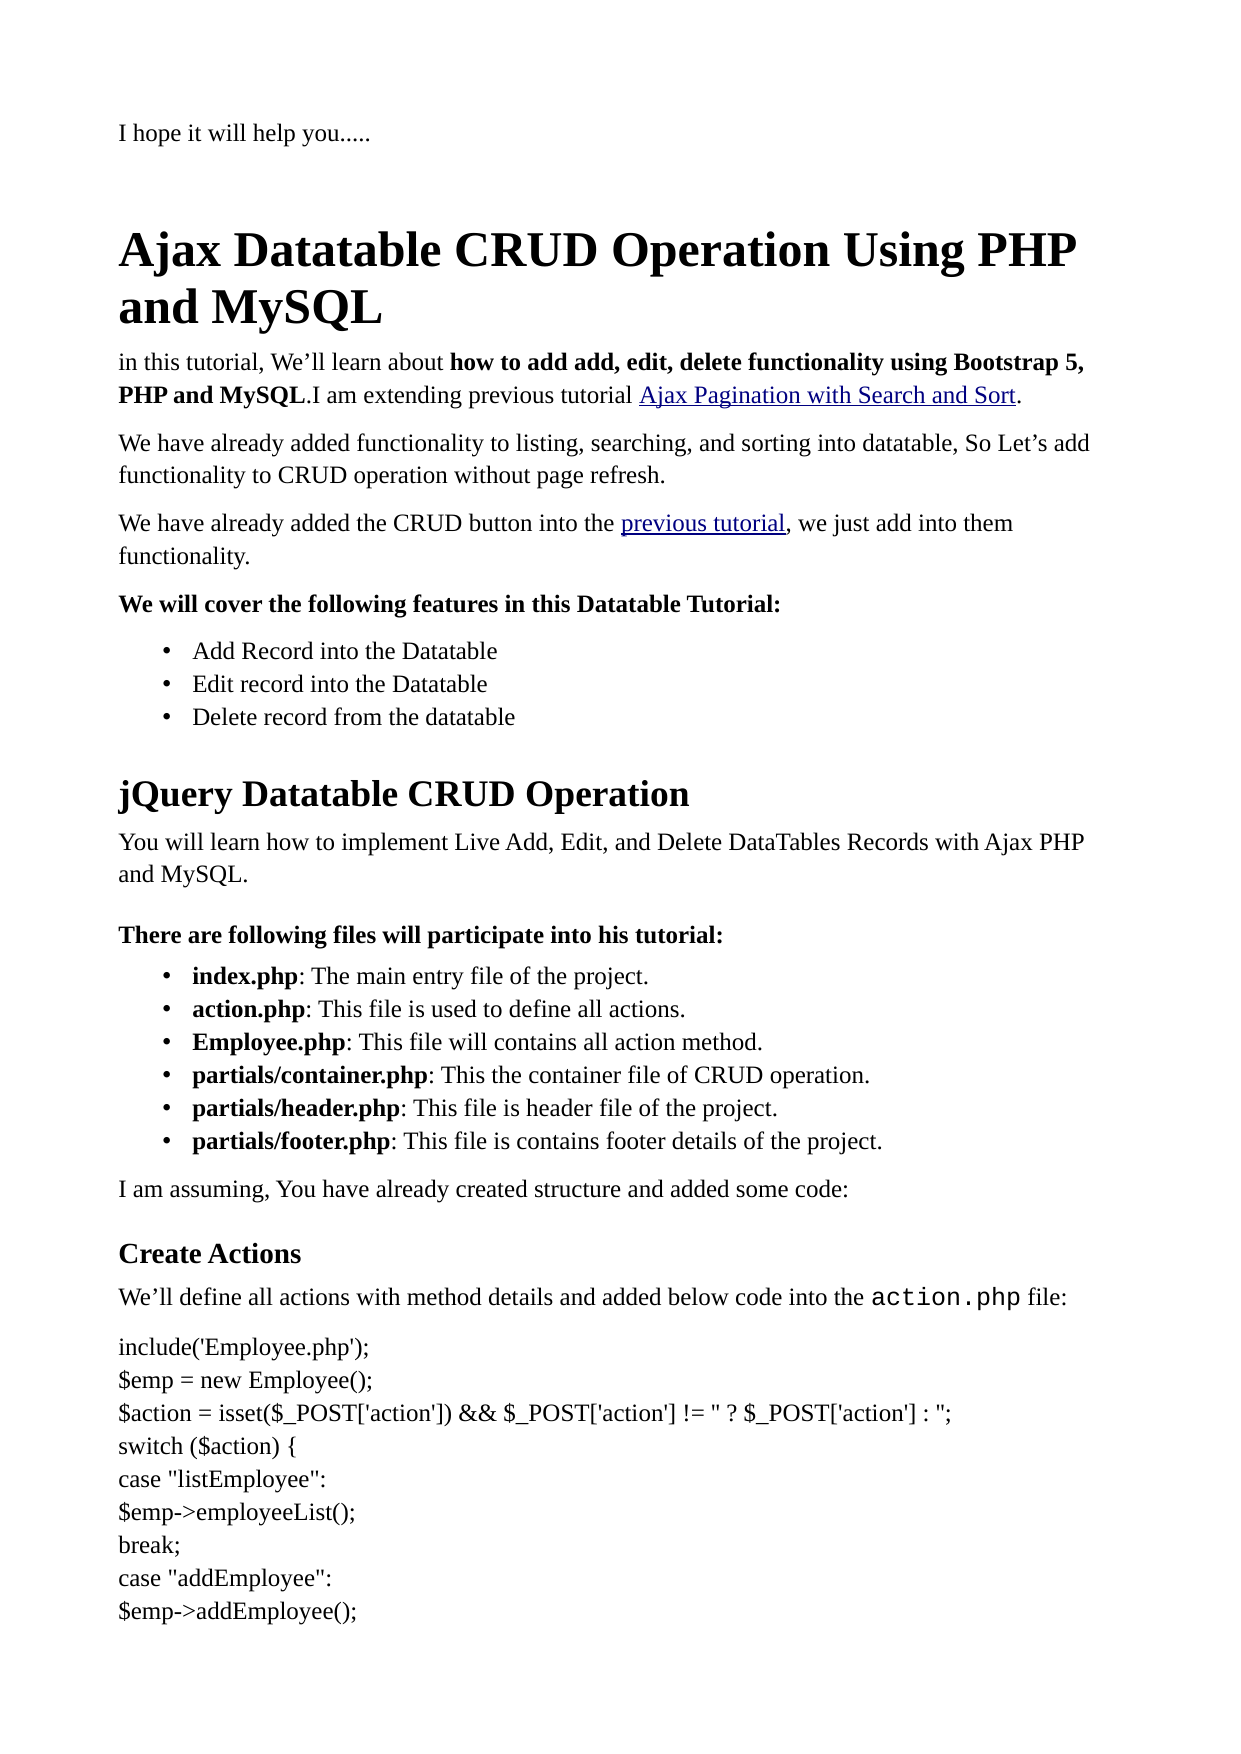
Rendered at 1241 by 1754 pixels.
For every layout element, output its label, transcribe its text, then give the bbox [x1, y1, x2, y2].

text in this tutorial, We’ll learn about how to add add, edit, delete functionality using Bootstrap 5, PHP and MySQL.I am extending previous tutorial Ajax Pagination with Search and Sort. [118, 347, 1122, 409]
text case "addEmployee": [118, 1563, 1122, 1592]
list index.php: The main entry file of the project. [162, 961, 1122, 990]
list Add Record into the Datatable [162, 636, 1122, 665]
list Employee.php: This file will contains all action method. [162, 1027, 1122, 1056]
text $emp->addEmployee(); [118, 1596, 1122, 1625]
list partials/footer.php: This file is contains footer details of the project. [162, 1126, 1122, 1155]
text break; [118, 1530, 1122, 1559]
text I hope it will help you..... [118, 118, 1122, 147]
text $emp = new Employee(); [118, 1365, 1122, 1394]
list action.php: This file is used to define all actions. [162, 994, 1122, 1023]
text include('Employee.php'); [118, 1332, 1122, 1361]
subtitle Create Actions [118, 1236, 1122, 1269]
subtitle jQuery Datatable CRUD Operation [118, 771, 1122, 814]
text We will cover the following features in this Datatable Tutorial: [118, 589, 1122, 618]
text $action = isset($_POST['action']) && $_POST['action'] != '' ? $_POST['action'] : ''; [118, 1398, 1122, 1427]
text I am assuming, You have already created structure and added some code: [118, 1174, 1122, 1202]
text $emp->employeeList(); [118, 1497, 1122, 1526]
text We have already added functionality to listing, searching, and sorting into datatable, So Let’s add functionality to CRUD operation without page refresh. [118, 428, 1122, 489]
text switch ($action) { [118, 1431, 1122, 1460]
text We’ll define all actions with method details and added below code into the action.php file: [118, 1282, 1122, 1313]
list Edit record into the Datatable [162, 669, 1122, 698]
list partials/container.php: This the container file of CRUD operation. [162, 1060, 1122, 1089]
text You will learn how to implement Live Add, Edit, and Delete DataTables Records with Ajax PHP and MySQL. [118, 827, 1122, 888]
text We have already added the CRUD button into the previous tutorial, we just add into them functionality. [118, 508, 1122, 570]
list Delete record from the datatable [162, 702, 1122, 731]
list partials/header.php: This file is header file of the project. [162, 1093, 1122, 1122]
text case "listEmployee": [118, 1464, 1122, 1493]
subtitle Ajax Datatable CRUD Operation Using PHP and MySQL [118, 219, 1122, 334]
subtitle There are following files will participate into his tutorial: [118, 920, 1122, 948]
